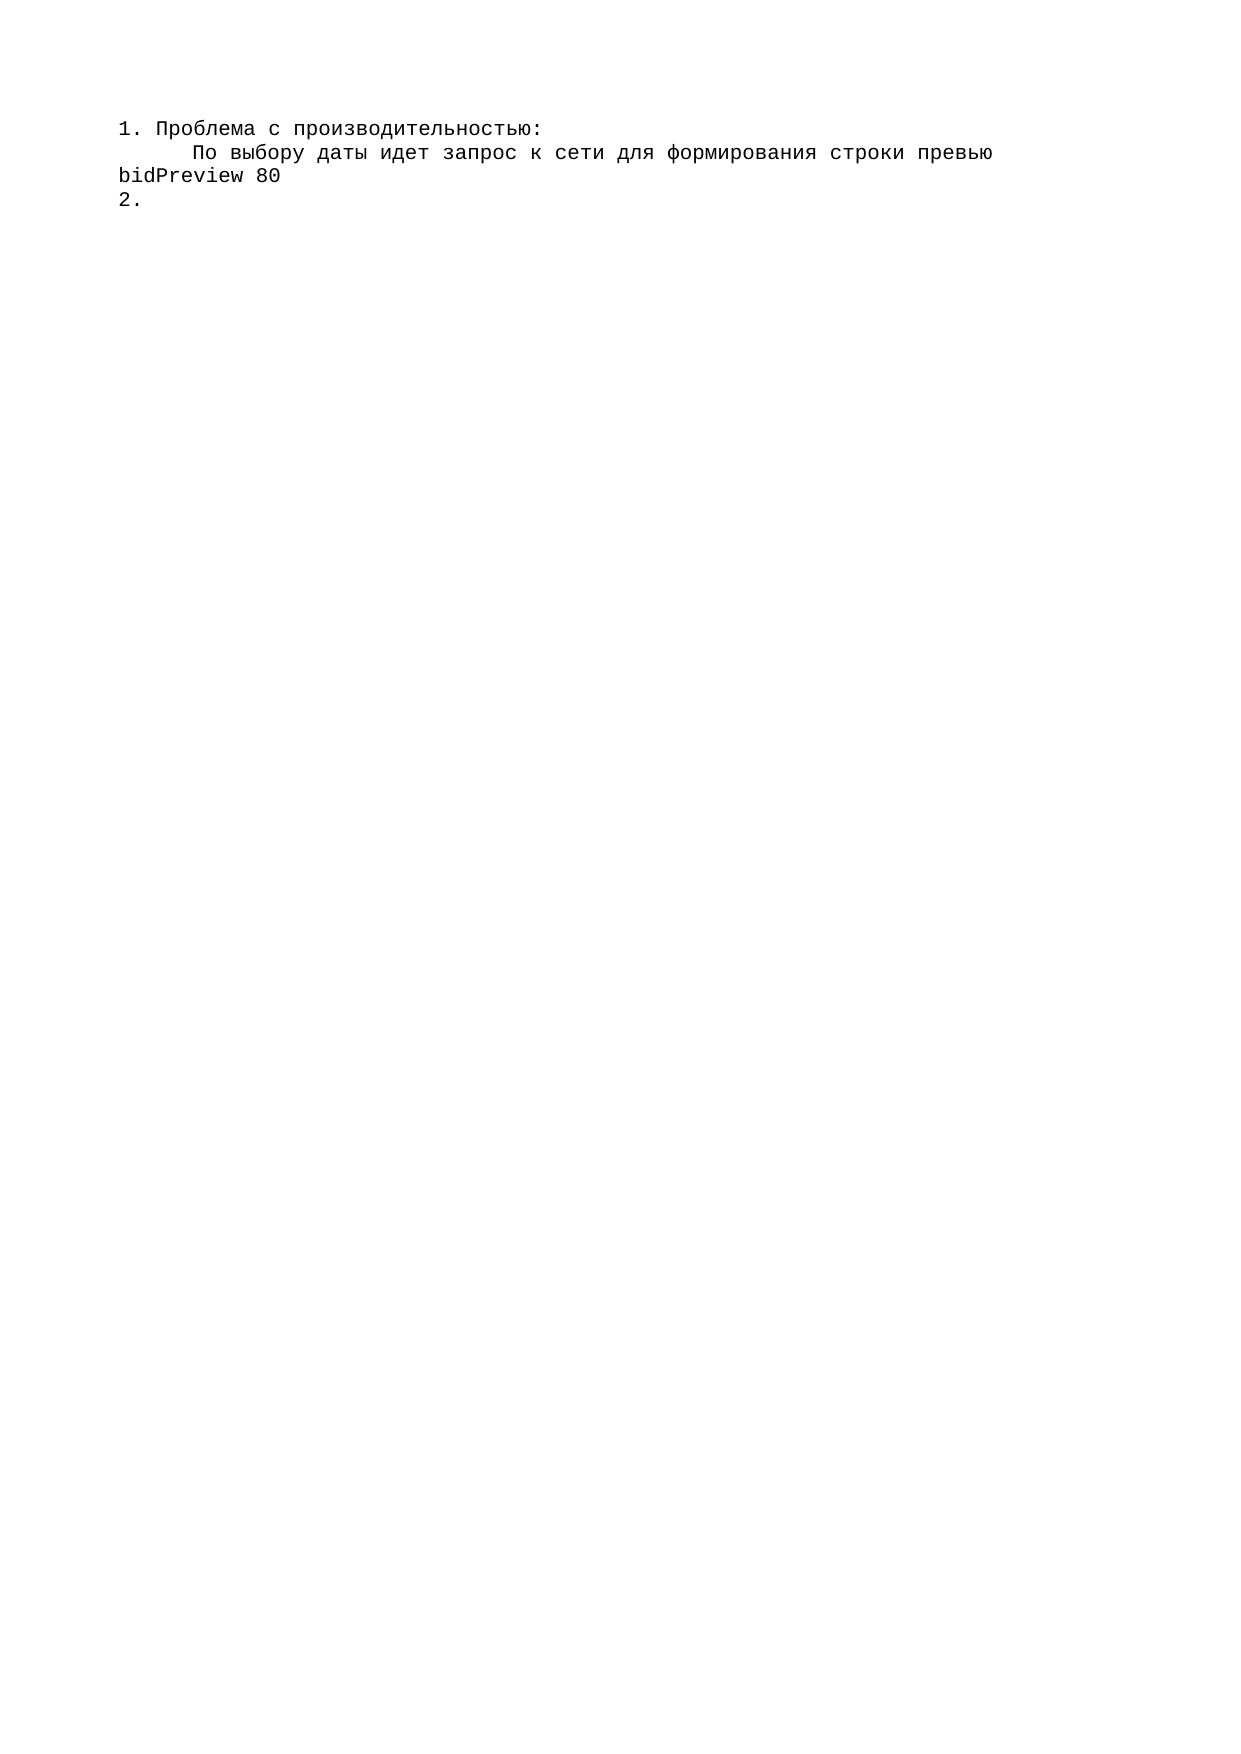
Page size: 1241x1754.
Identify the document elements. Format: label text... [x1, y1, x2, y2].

text 1. Проблема с производительностью: [118, 118, 1122, 142]
text По выбору даты идет запрос к сети для формирования строки превью bidPreview 80 [118, 142, 1122, 189]
text 2. [118, 189, 1122, 213]
